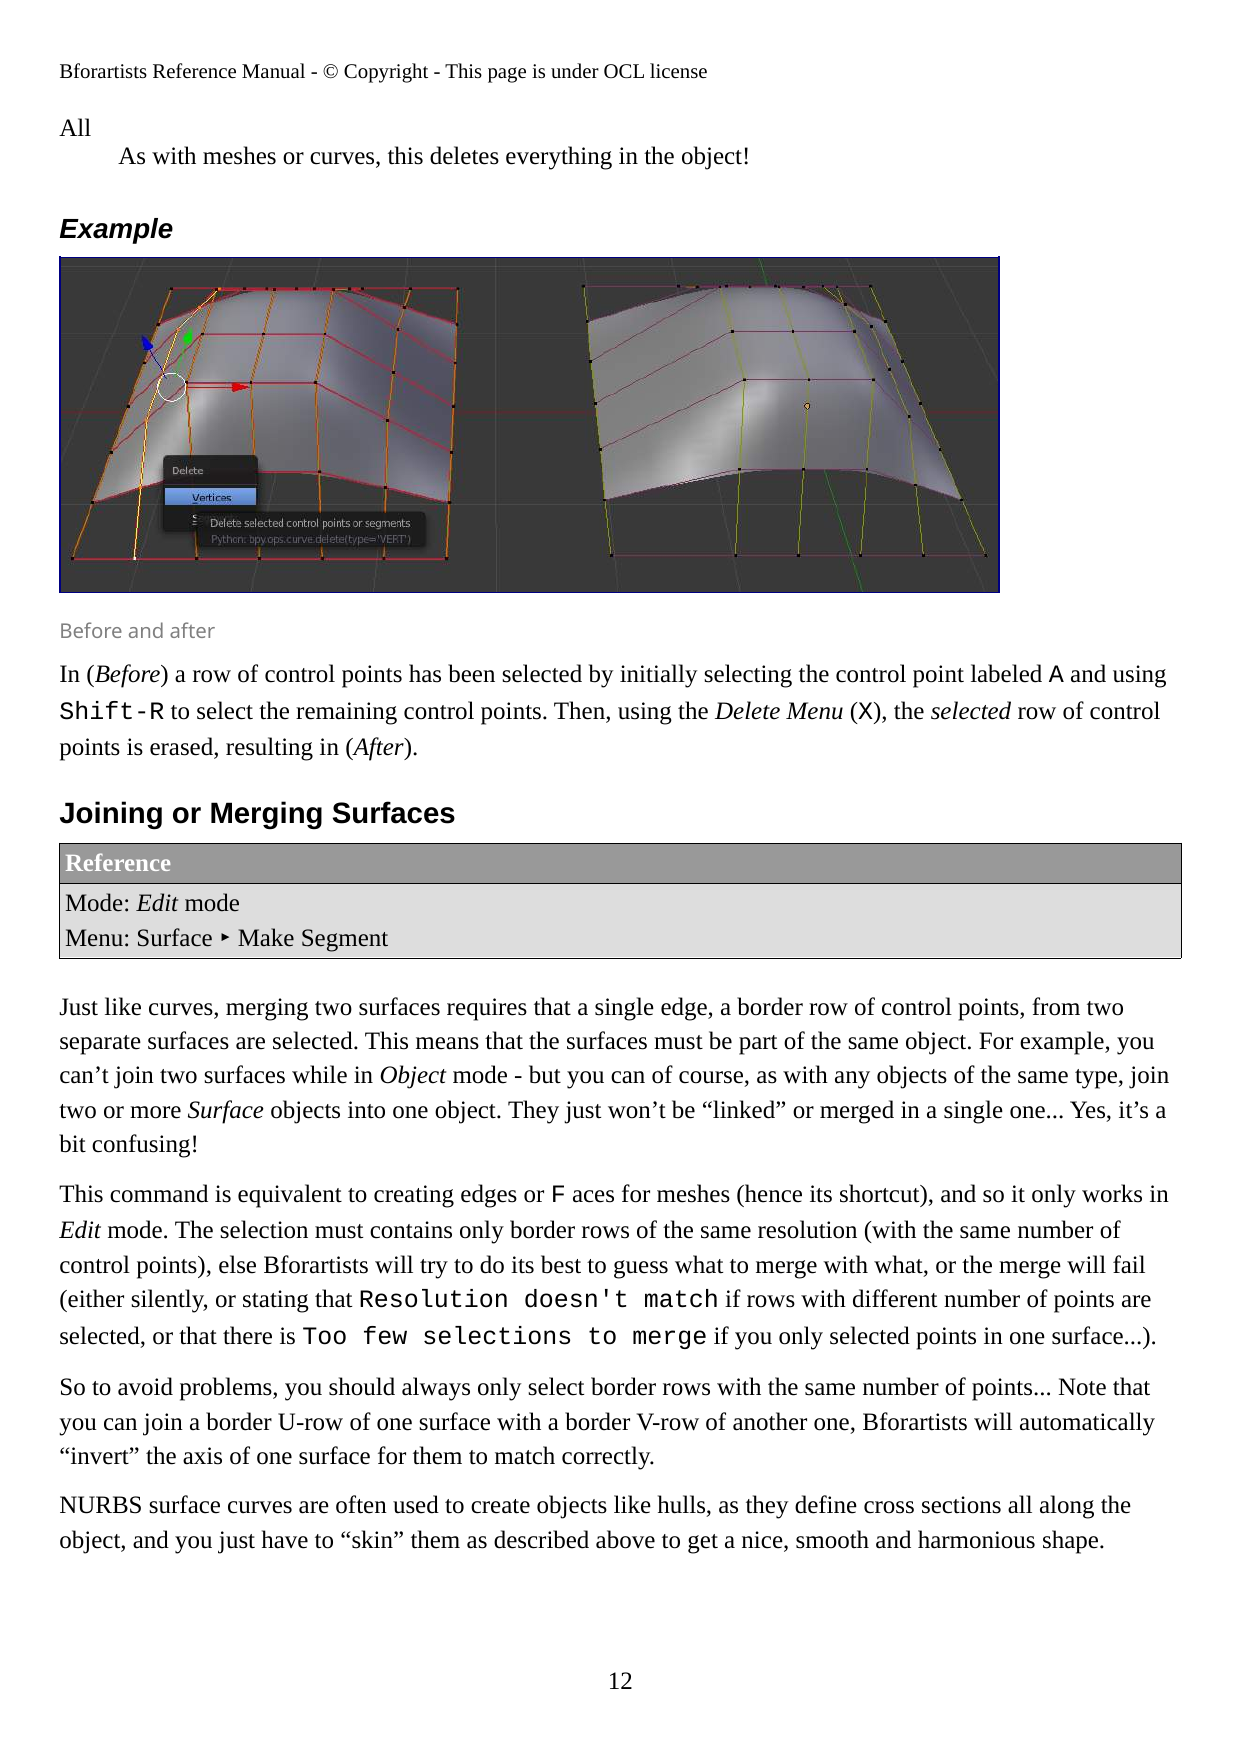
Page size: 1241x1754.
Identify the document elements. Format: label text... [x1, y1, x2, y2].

text This command is equivalent to creating edges or F aces for meshes (hence its shortcut), and so it only works in Edit mode. The selection must contains only border rows of the same resolution (with the same number of control points), else Bforartists will try to do its best to guess what to merge with what, or the merge will fail (either silently, or stating that Resolution doesn't match if rows with different number of points are selected, or that there is Too few selections to merge if you only selected points in one surface...). [59, 1179, 1181, 1352]
text Just like curves, merging two surfaces requires that a single edge, a border row of control points, from two separate surfaces are selected. This means that the surfaces must be part of the same object. For example, you can’t join two surfaces while in Object mode - but you can of course, as with any objects of the same type, join two or more Surface objects into one object. They just won’t be “linked” or merged in a single one... Yes, it’s a bit confusing! [59, 992, 1181, 1158]
picture [61, 258, 998, 592]
text So to avoid problems, you should always only select border rows with the same number of points... Note that you can join a border U-row of one surface with a border V-row of another one, Bforartists will automatically “invert” the axis of one surface for them to match correctly. [59, 1372, 1181, 1470]
subtitle Example [59, 212, 1181, 244]
table_cell Mode: Edit mode Menu: Surface ‣ Make Segment [60, 884, 1181, 957]
subtitle Joining or Merging Surfaces [59, 796, 1181, 830]
table_header Reference [60, 844, 1181, 883]
list As with meshes or curves, this deletes everything in the object! [118, 141, 1181, 170]
text NURBS surface curves are often used to create objects like hulls, as they define cross sections all along the object, and you just have to “skin” them as described above to get a nice, smooth and harmonious shape. [59, 1490, 1181, 1553]
subtitle All [59, 113, 1181, 141]
text In (Before) a row of control points has been selected by initially selecting the control point labeled A and using Shift-R to select the remaining control points. Then, using the Delete Menu (X), the selected row of control points is erased, resulting in (After). [59, 659, 1181, 761]
text Before and after [59, 613, 1181, 645]
